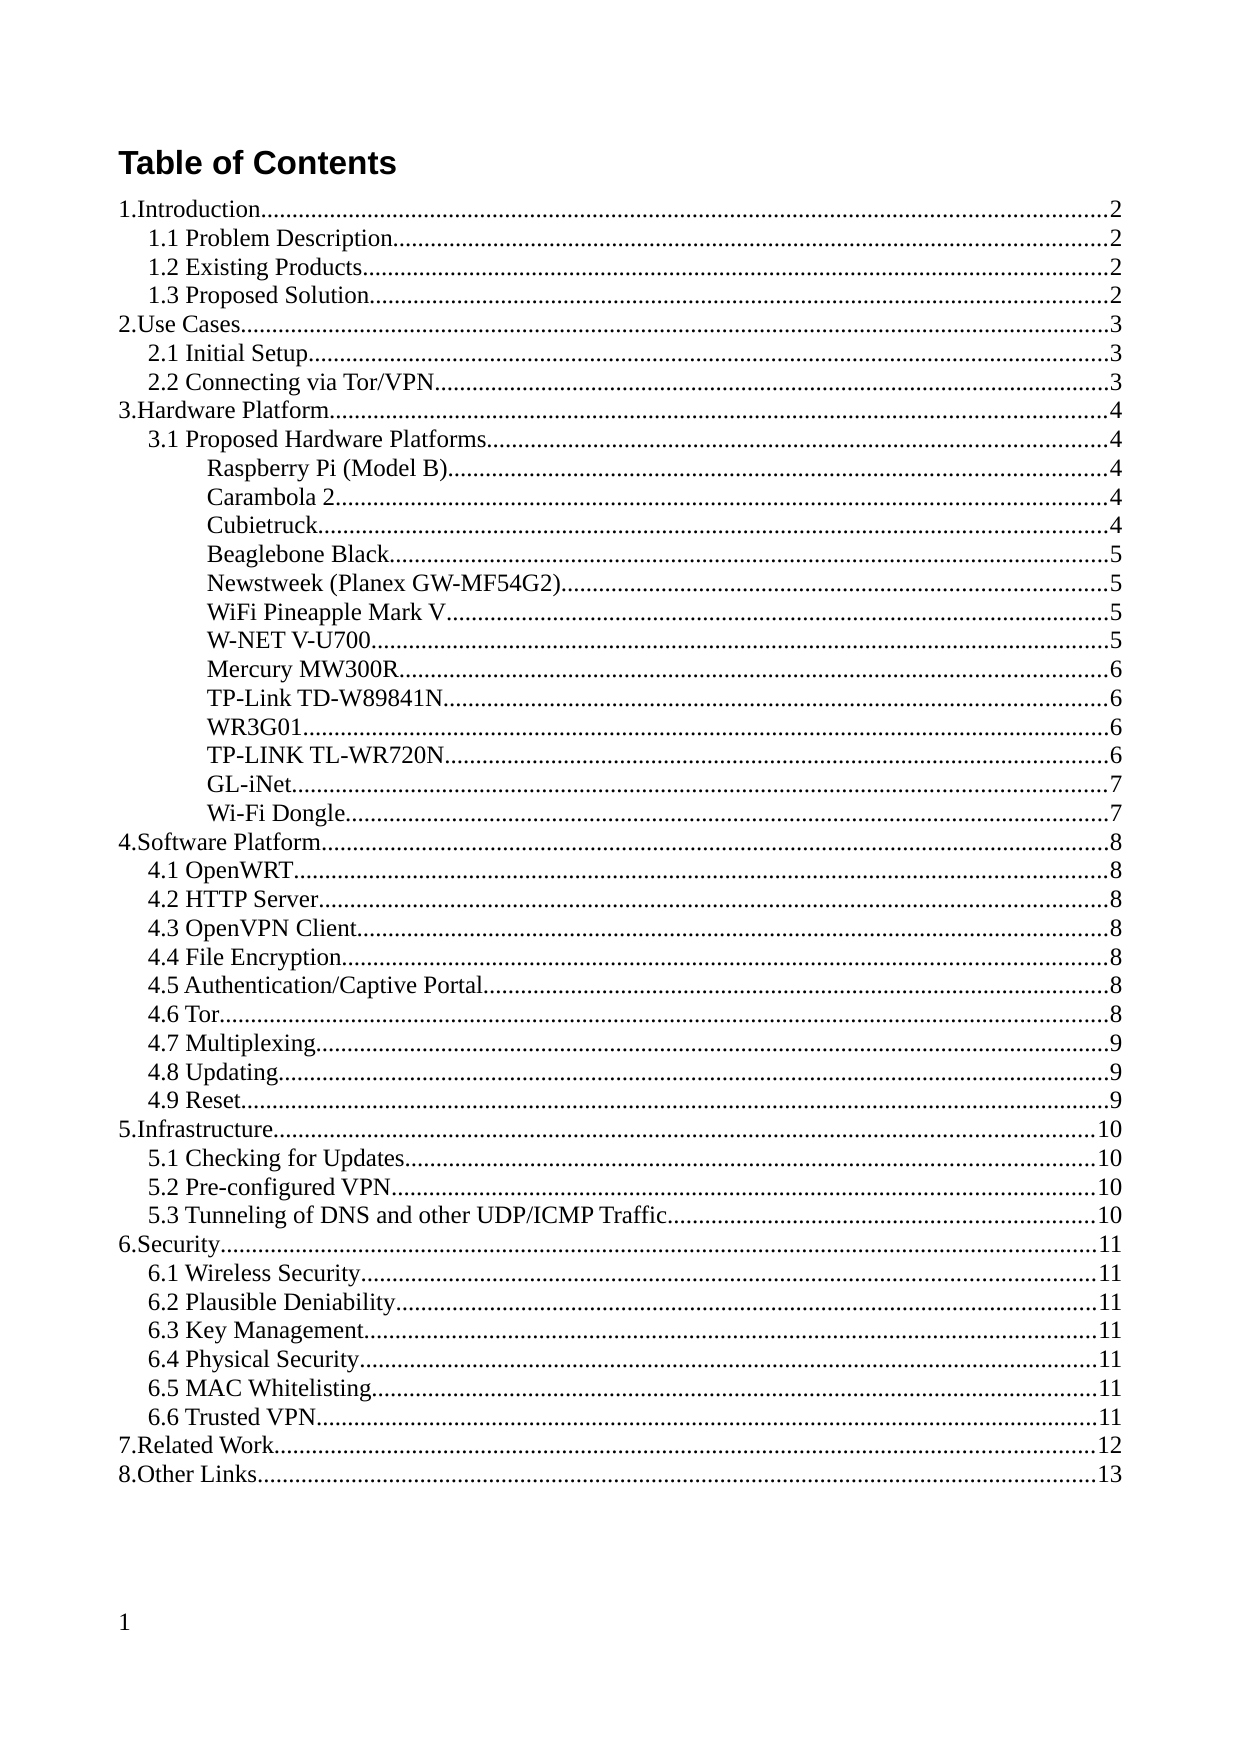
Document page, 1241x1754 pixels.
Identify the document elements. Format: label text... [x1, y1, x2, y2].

text 2.Use Cases 3 [118, 309, 1122, 338]
text 4.3 OpenVPN Client 8 [148, 913, 1122, 942]
text 3.Hardware Platform 4 [118, 395, 1122, 424]
text GL-iNet 7 [207, 769, 1122, 798]
text WiFi Pineapple Mark V 5 [207, 597, 1122, 625]
text Mercury MW300R 6 [207, 654, 1122, 683]
text TP-LINK TL-WR720N 6 [207, 740, 1122, 769]
text Carambola 2 4 [207, 482, 1122, 510]
text Cubietruck 4 [207, 510, 1122, 539]
text 5.3 Tunneling of DNS and other UDP/ICMP Traffic 10 [148, 1200, 1122, 1229]
text 4.8 Updating 9 [148, 1057, 1122, 1085]
text 5.1 Checking for Updates 10 [148, 1143, 1122, 1172]
text 1.1 Problem Description 2 [148, 223, 1122, 252]
text 4.2 HTTP Server 8 [148, 884, 1122, 913]
text 3.1 Proposed Hardware Platforms 4 [148, 424, 1122, 453]
text 1.3 Proposed Solution 2 [148, 280, 1122, 309]
text 4.6 Tor 8 [148, 999, 1122, 1028]
text 5.2 Pre-configured VPN 10 [148, 1172, 1122, 1200]
text 7.Related Work 12 [118, 1430, 1122, 1459]
text 6.4 Physical Security 11 [148, 1344, 1122, 1373]
text W-NET V-U700 5 [207, 625, 1122, 654]
text 6.6 Trusted VPN 11 [148, 1402, 1122, 1430]
text WR3G01 6 [207, 712, 1122, 740]
text 8.Other Links 13 [118, 1459, 1122, 1488]
text 6.3 Key Management 11 [148, 1315, 1122, 1344]
text TP-Link TD-W89841N 6 [207, 683, 1122, 712]
text 6.2 Plausible Deniability 11 [148, 1287, 1122, 1315]
subtitle Table of Contents [118, 143, 1122, 182]
text 5.Infrastructure 10 [118, 1114, 1122, 1143]
text 6.Security 11 [118, 1229, 1122, 1258]
text 4.1 OpenWRT 8 [148, 855, 1122, 884]
text 4.7 Multiplexing 9 [148, 1028, 1122, 1057]
text 4.5 Authentication/Captive Portal 8 [148, 970, 1122, 999]
text 4.9 Reset 9 [148, 1085, 1122, 1114]
text Newstweek (Planex GW-MF54G2) 5 [207, 568, 1122, 597]
text 1.Introduction 2 [118, 194, 1122, 223]
text 4.4 File Encryption 8 [148, 942, 1122, 970]
text 6.5 MAC Whitelisting 11 [148, 1373, 1122, 1402]
text 1.2 Existing Products 2 [148, 252, 1122, 280]
text Beaglebone Black 5 [207, 539, 1122, 568]
text 2.1 Initial Setup 3 [148, 338, 1122, 367]
text Raspberry Pi (Model B) 4 [207, 453, 1122, 482]
text 6.1 Wireless Security 11 [148, 1258, 1122, 1287]
text 2.2 Connecting via Tor/VPN 3 [148, 367, 1122, 395]
text Wi-Fi Dongle 7 [207, 798, 1122, 827]
text 4.Software Platform 8 [118, 827, 1122, 855]
